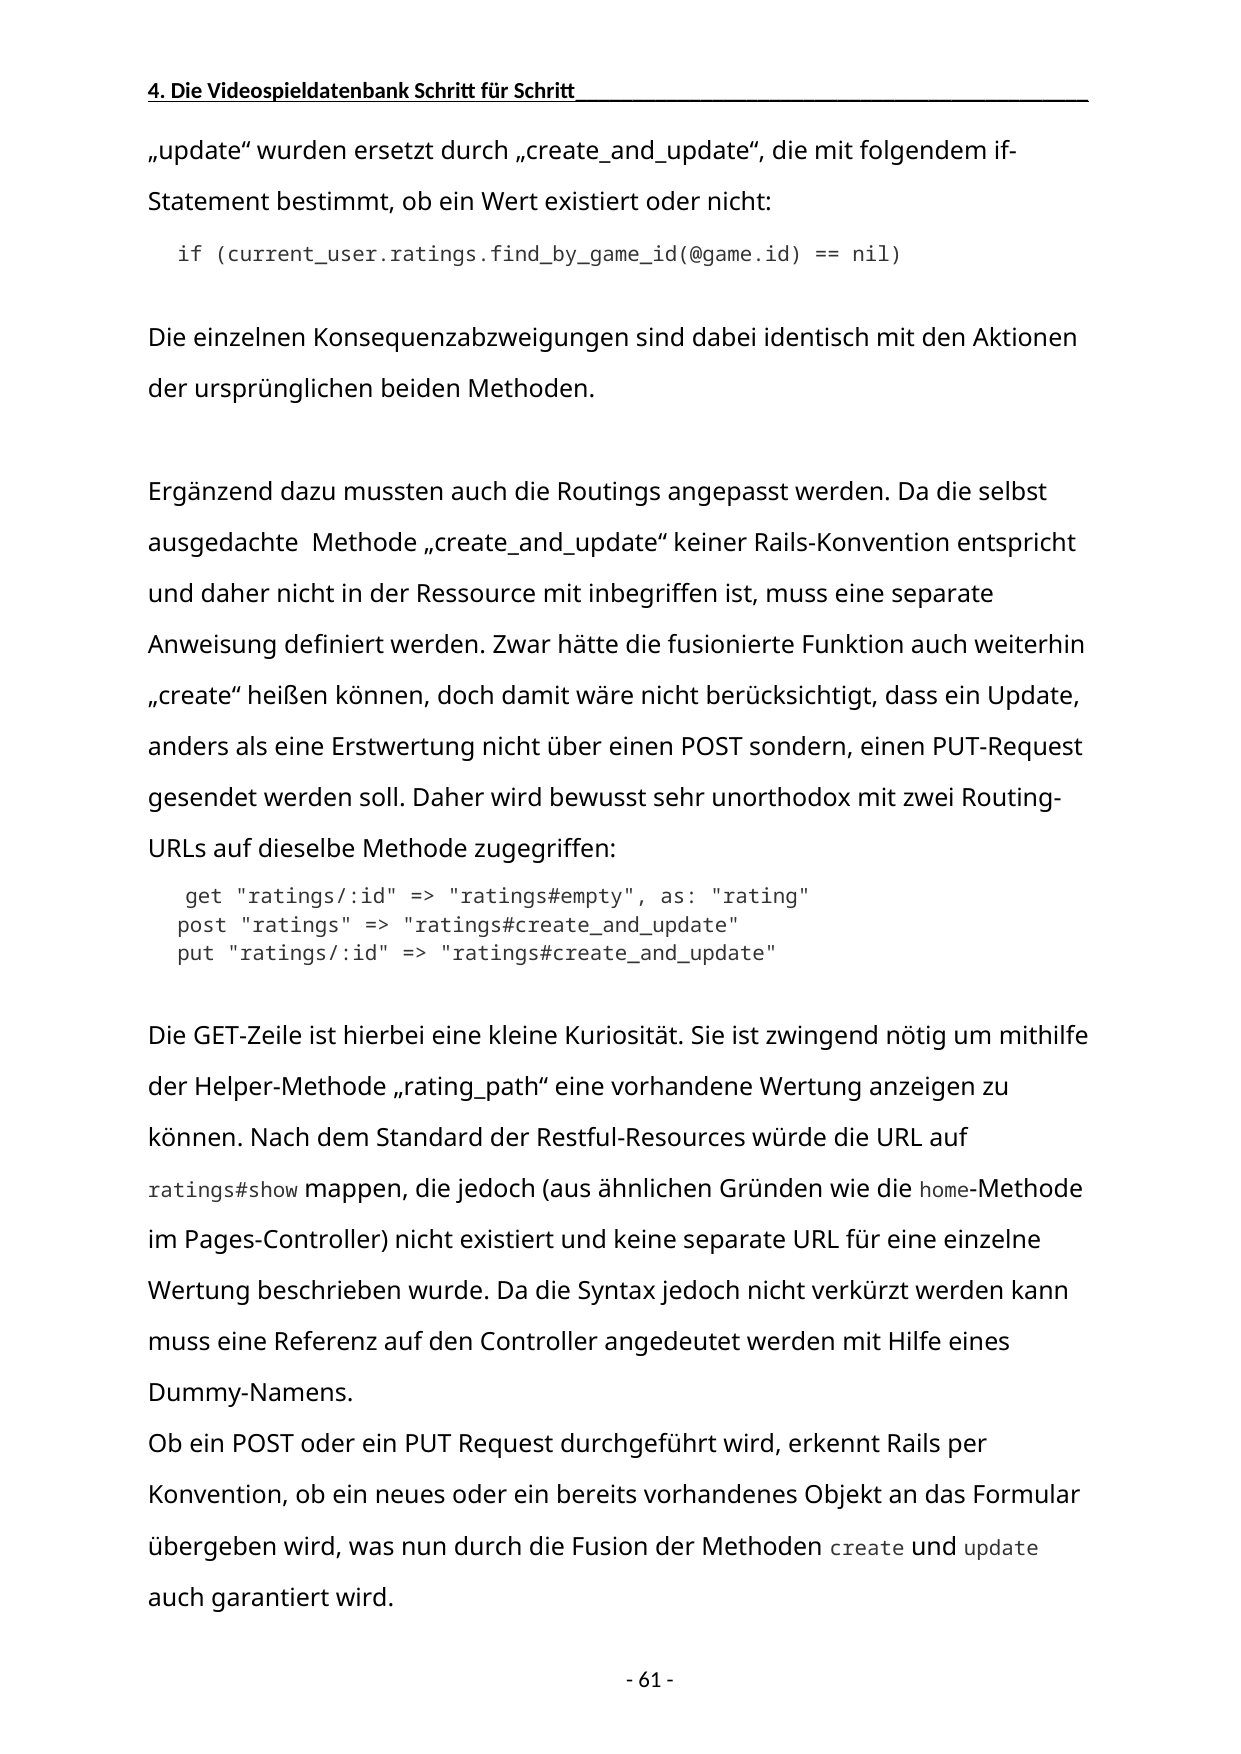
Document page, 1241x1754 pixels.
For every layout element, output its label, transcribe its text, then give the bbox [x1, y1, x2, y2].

text post "ratings" => "ratings#create_and_update" [177, 910, 1093, 938]
text Die GET-Zeile ist hierbei eine kleine Kuriosität. Sie ist zwingend nötig um mithilfe der Helper-Methode „rating_path“ eine vorhandene Wertung anzeigen zu können. Nach dem Standard der Restful-Resources würde die URL auf ratings#show mappen, die jedoch (aus ähnlichen Gründen wie die home-Methode im Pages-Controller) nicht existiert und keine separate URL für eine einzelne Wertung beschrieben wurde. Da die Syntax jedoch nicht verkürzt werden kann muss eine Referenz auf den Controller angedeutet werden mit Hilfe eines Dummy-Namens. [148, 1018, 1093, 1409]
text Ob ein POST oder ein PUT Request durchgeführt wird, erkennt Rails per Konvention, ob ein neues oder ein bereits vorhandenes Objekt an das Formular übergeben wird, was nun durch die Fusion der Methoden create und update auch garantiert wird. [148, 1426, 1093, 1613]
text Ergänzend dazu mussten auch die Routings angepasst werden. Da die selbst ausgedachte Methode „create_and_update“ keiner Rails-Konvention entspricht und daher nicht in der Ressource mit inbegriffen ist, muss eine separate Anweisung definiert werden. Zwar hätte die fusionierte Funktion auch weiterhin „create“ heißen können, doch damit wäre nicht berücksichtigt, dass ein Update, anders als eine Erstwertung nicht über einen POST sondern, einen PUT-Request gesendet werden soll. Daher wird bewusst sehr unorthodox mit zwei Routing-URLs auf dieselbe Methode zugegriffen: [148, 473, 1093, 864]
text Die einzelnen Konsequenzabzweigungen sind dabei identisch mit den Aktionen der ursprünglichen beiden Methoden. [148, 320, 1093, 405]
text put "ratings/:id" => "ratings#create_and_update" [177, 938, 1093, 967]
text if (current_user.ratings.find_by_game_id(@game.id) == nil) [177, 235, 1093, 269]
text „update“ wurden ersetzt durch „create_and_update“, die mit folgendem if-Statement bestimmt, ob ein Wert existiert oder nicht: [148, 133, 1093, 218]
text get "ratings/:id" => "ratings#empty", as: "rating" [148, 881, 1093, 910]
